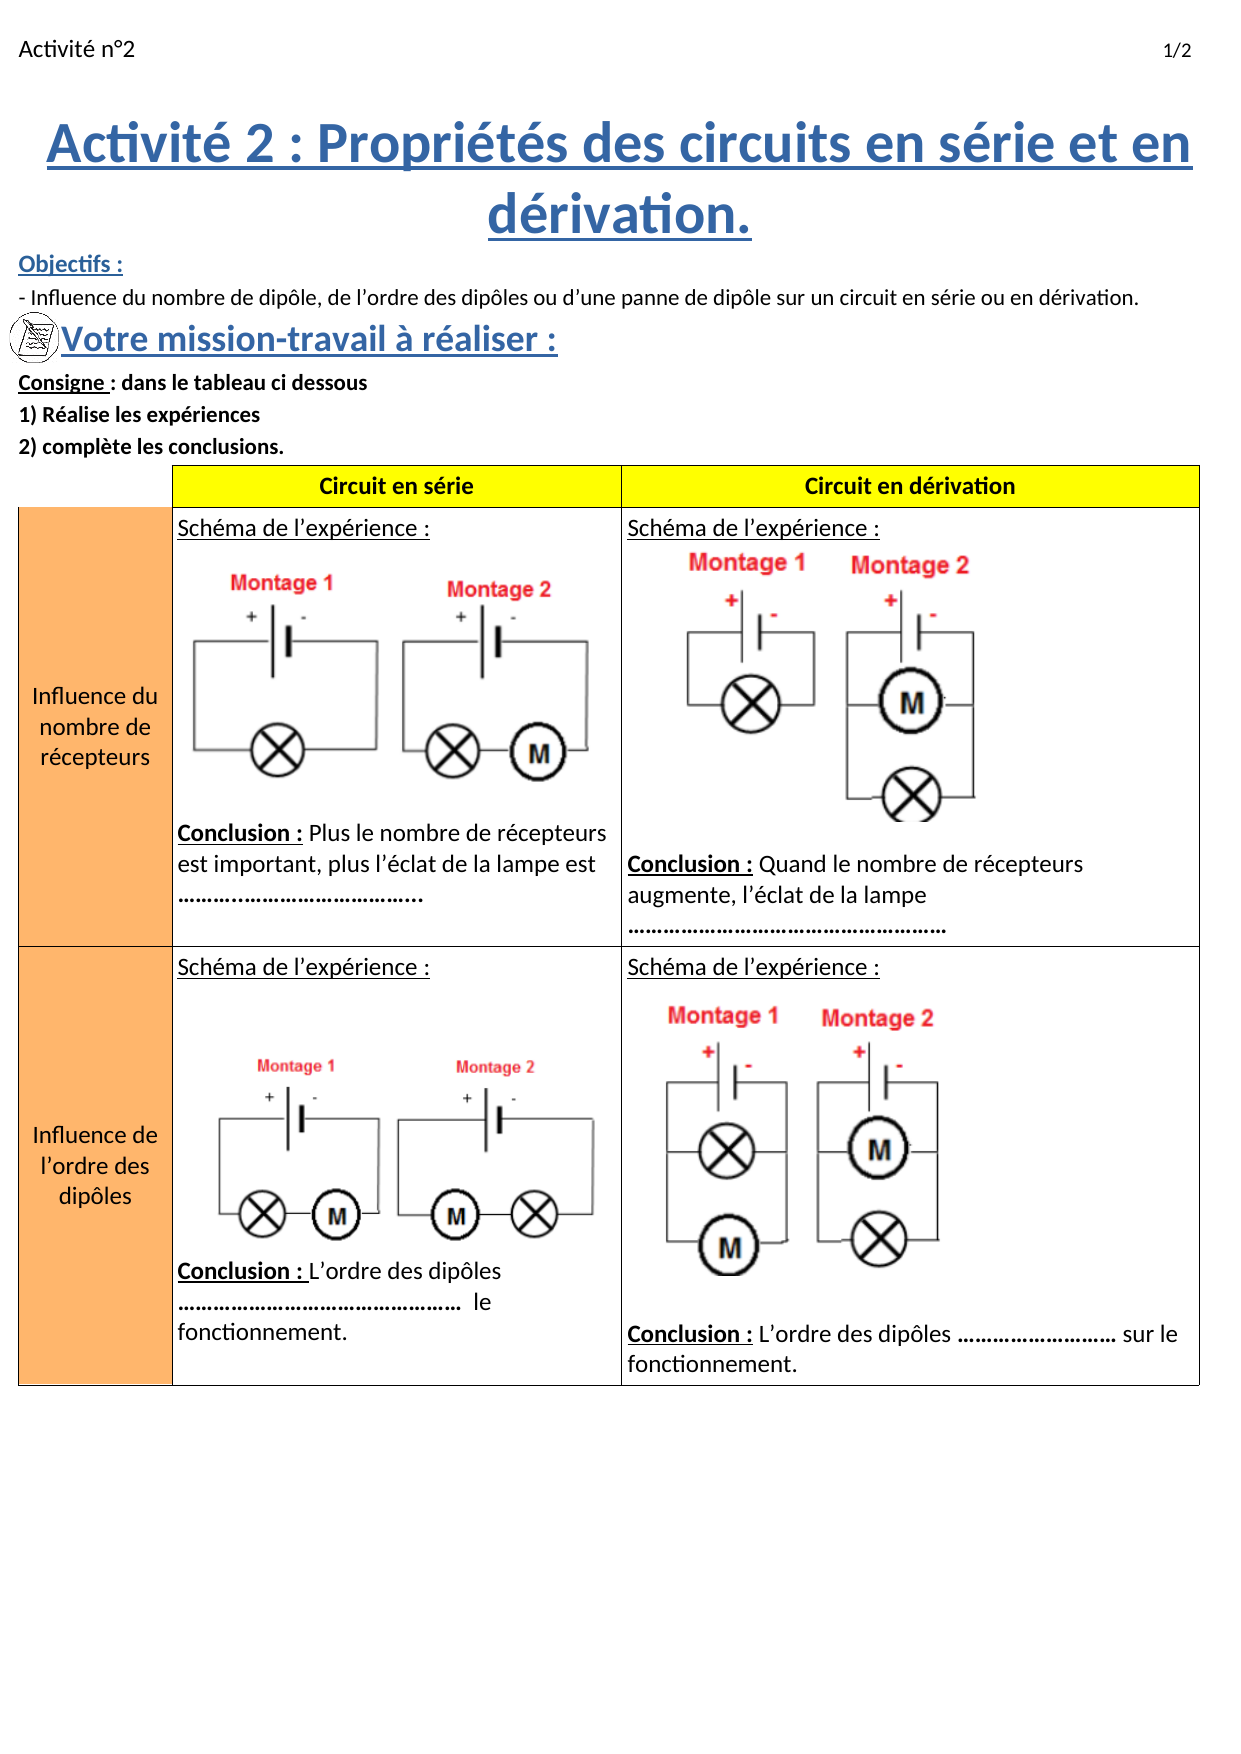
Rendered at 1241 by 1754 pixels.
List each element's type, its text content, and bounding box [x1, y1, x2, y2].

picture [213, 1052, 600, 1256]
table_cell Influence de l’ordre des dipôles [19, 947, 172, 1384]
text Consigne : dans le tableau ci dessous [18, 368, 1221, 396]
table_cell Schéma de l’expérience : Conclusion : Plus le nombre de récepteurs est important, plus l’éclat de la lampe est ………..………………………... [173, 508, 621, 946]
text Objectifs : [18, 248, 1221, 279]
table_cell Schéma de l’expérience : Conclusion : L’ordre des dipôles ………………………………………… le fonctionnement. [173, 947, 621, 1384]
picture [188, 563, 592, 787]
title Activité 2 : Propriétés des circuits en série et en dérivation. [18, 106, 1221, 248]
picture [631, 549, 988, 822]
table_cell Schéma de l’expérience : Conclusion : L’ordre des dipôles ……………………… sur le fonctionnement. [622, 947, 1199, 1384]
table_cell Influence du nombre de récepteurs [19, 507, 172, 946]
text - Influence du nombre de dipôle, de l’ordre des dipôles ou d’une panne de dipôle sur un circuit en série ou en dérivation. [18, 283, 1221, 311]
picture [9, 312, 59, 363]
table_header [18, 465, 172, 507]
text Votre mission-travail à réaliser : [59, 315, 1221, 361]
text 1) Réalise les expériences [18, 400, 1221, 428]
table_header Circuit en dérivation [622, 466, 1199, 507]
table_header Circuit en série [173, 466, 621, 507]
text 2) complète les conclusions. [18, 432, 1221, 461]
picture [654, 1002, 948, 1276]
table_cell Schéma de l’expérience : Conclusion : Quand le nombre de récepteurs augmente, l’éclat de la lampe ……………………………………………… [622, 508, 1199, 946]
